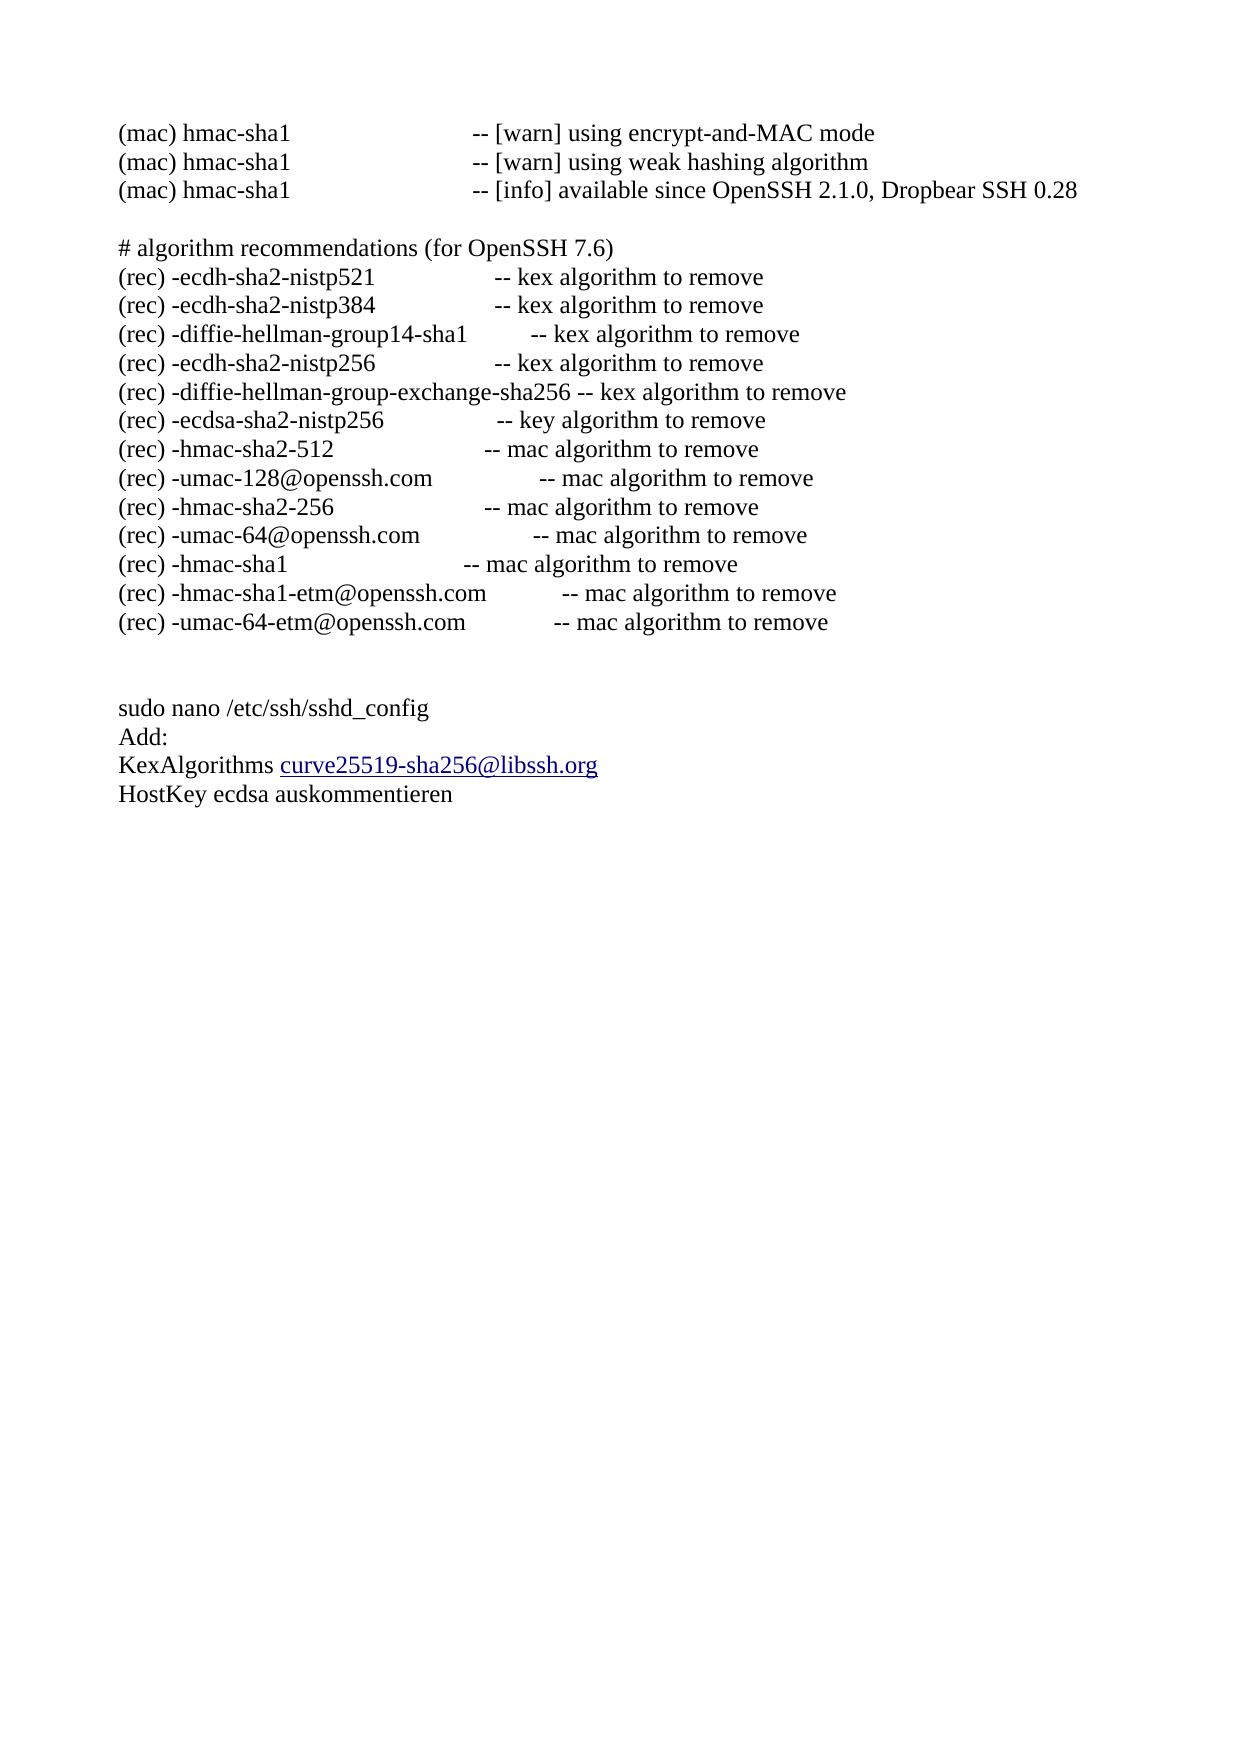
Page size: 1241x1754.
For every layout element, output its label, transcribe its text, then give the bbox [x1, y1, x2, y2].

text (rec) -diffie-hellman-group-exchange-sha256 -- kex algorithm to remove [118, 377, 1122, 406]
text (rec) -ecdh-sha2-nistp384 -- kex algorithm to remove [118, 291, 1122, 319]
text (rec) -hmac-sha2-256 -- mac algorithm to remove [118, 492, 1122, 521]
text (rec) -umac-128@openssh.com -- mac algorithm to remove [118, 463, 1122, 492]
text HostKey ecdsa auskommentieren [118, 779, 1122, 808]
text (rec) -ecdh-sha2-nistp256 -- kex algorithm to remove [118, 348, 1122, 377]
text (mac) hmac-sha1 -- [info] available since OpenSSH 2.1.0, Dropbear SSH 0.28 [118, 176, 1122, 204]
text (rec) -diffie-hellman-group14-sha1 -- kex algorithm to remove [118, 319, 1122, 348]
text Add: [118, 722, 1122, 751]
text (rec) -hmac-sha2-512 -- mac algorithm to remove [118, 434, 1122, 463]
text (rec) -ecdsa-sha2-nistp256 -- key algorithm to remove [118, 406, 1122, 434]
text (rec) -umac-64@openssh.com -- mac algorithm to remove [118, 521, 1122, 549]
text (rec) -hmac-sha1 -- mac algorithm to remove [118, 549, 1122, 578]
text # algorithm recommendations (for OpenSSH 7.6) [118, 233, 1122, 262]
text sudo nano /etc/ssh/sshd_config [118, 693, 1122, 722]
text (mac) hmac-sha1 -- [warn] using weak hashing algorithm [118, 147, 1122, 176]
text (rec) -ecdh-sha2-nistp521 -- kex algorithm to remove [118, 262, 1122, 291]
text KexAlgorithms curve25519-sha256@libssh.org [118, 751, 1122, 779]
text (mac) hmac-sha1 -- [warn] using encrypt-and-MAC mode [118, 118, 1122, 147]
text (rec) -umac-64-etm@openssh.com -- mac algorithm to remove [118, 607, 1122, 636]
text (rec) -hmac-sha1-etm@openssh.com -- mac algorithm to remove [118, 578, 1122, 607]
